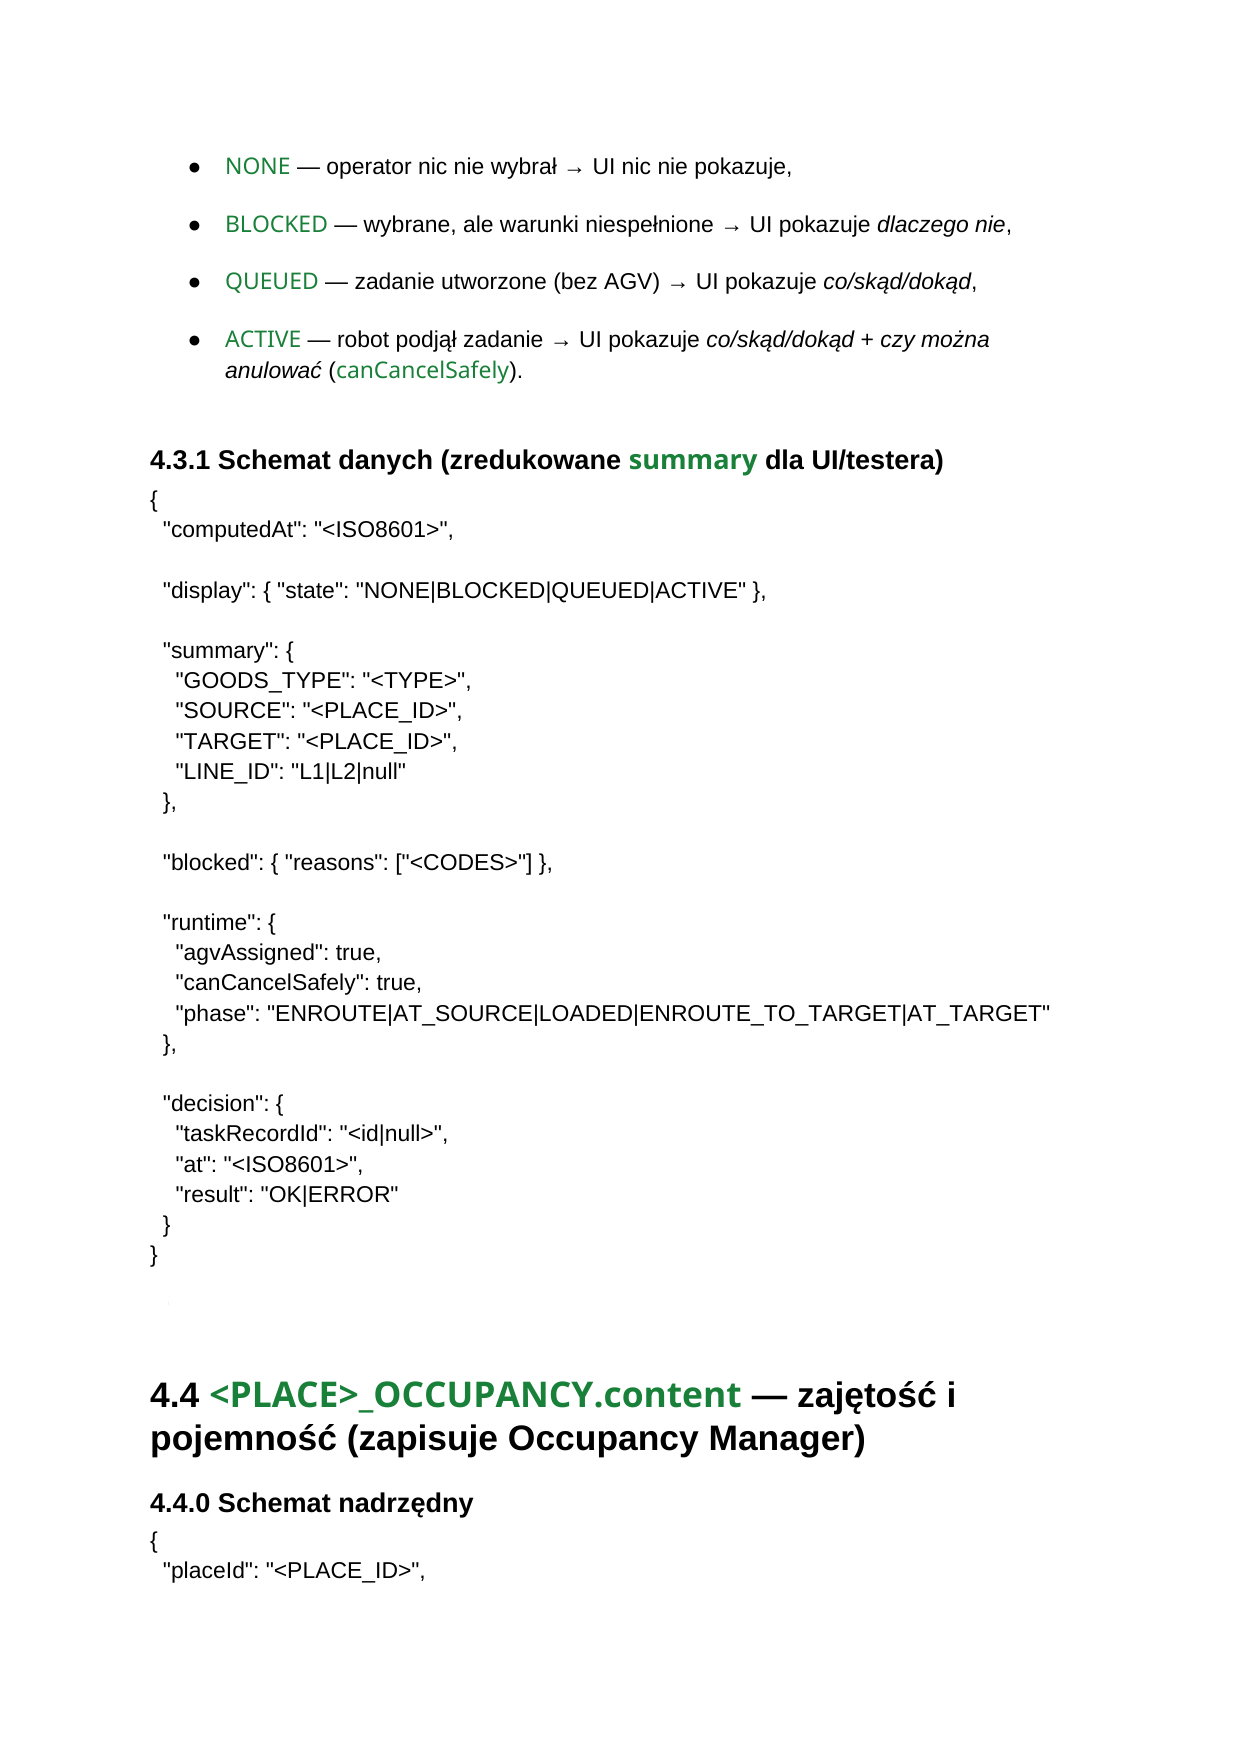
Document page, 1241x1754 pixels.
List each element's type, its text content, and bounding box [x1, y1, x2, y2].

text }, [150, 788, 1090, 814]
list NONE — operator nic nie wybrał → UI nic nie pokazuje, [187, 150, 1090, 208]
text { [150, 1527, 1090, 1553]
text } [150, 1211, 1090, 1237]
text "runtime": { [150, 909, 1090, 935]
text "blocked": { "reasons": ["<CODES>"] }, [150, 848, 1090, 875]
text "LINE_ID": "L1|L2|null" [150, 758, 1090, 784]
text "agvAssigned": true, [150, 939, 1090, 966]
subtitle 4.3.1 Schemat danych (zredukowane summary dla UI/testera) [150, 441, 1090, 478]
subtitle 4.4 <PLACE>_OCCUPANCY.content — zajętość i pojemność (zapisuje Occupancy Manager) [150, 1369, 1090, 1458]
text "computedAt": "<ISO8601>", [150, 516, 1090, 543]
list ACTIVE — robot podjął zadanie → UI pokazuje co/skąd/dokąd + czy można anulować (canCancelSafely). [187, 323, 1090, 412]
text "phase": "ENROUTE|AT_SOURCE|LOADED|ENROUTE_TO_TARGET|AT_TARGET" [150, 999, 1090, 1026]
text "summary": { [150, 637, 1090, 663]
text "placeId": "<PLACE_ID>", [150, 1557, 1090, 1584]
subtitle 4.4.0 Schemat nadrzędny [150, 1487, 1090, 1519]
text } [150, 1241, 1090, 1268]
text "decision": { [150, 1090, 1090, 1117]
text "at": "<ISO8601>", [150, 1151, 1090, 1177]
text "canCancelSafely": true, [150, 969, 1090, 996]
text "taskRecordId": "<id|null>", [150, 1120, 1090, 1147]
text "result": "OK|ERROR" [150, 1181, 1090, 1207]
text "GOODS_TYPE": "<TYPE>", [150, 667, 1090, 694]
text { [150, 486, 1090, 512]
text "TARGET": "<PLACE_ID>", [150, 728, 1090, 754]
text "SOURCE": "<PLACE_ID>", [150, 697, 1090, 724]
text }, [150, 1030, 1090, 1056]
list BLOCKED — wybrane, ale warunki niespełnione → UI pokazuje dlaczego nie, [187, 208, 1090, 265]
text "display": { "state": "NONE|BLOCKED|QUEUED|ACTIVE" }, [150, 577, 1090, 603]
list QUEUED — zadanie utworzone (bez AGV) → UI pokazuje co/skąd/dokąd, [187, 265, 1090, 323]
